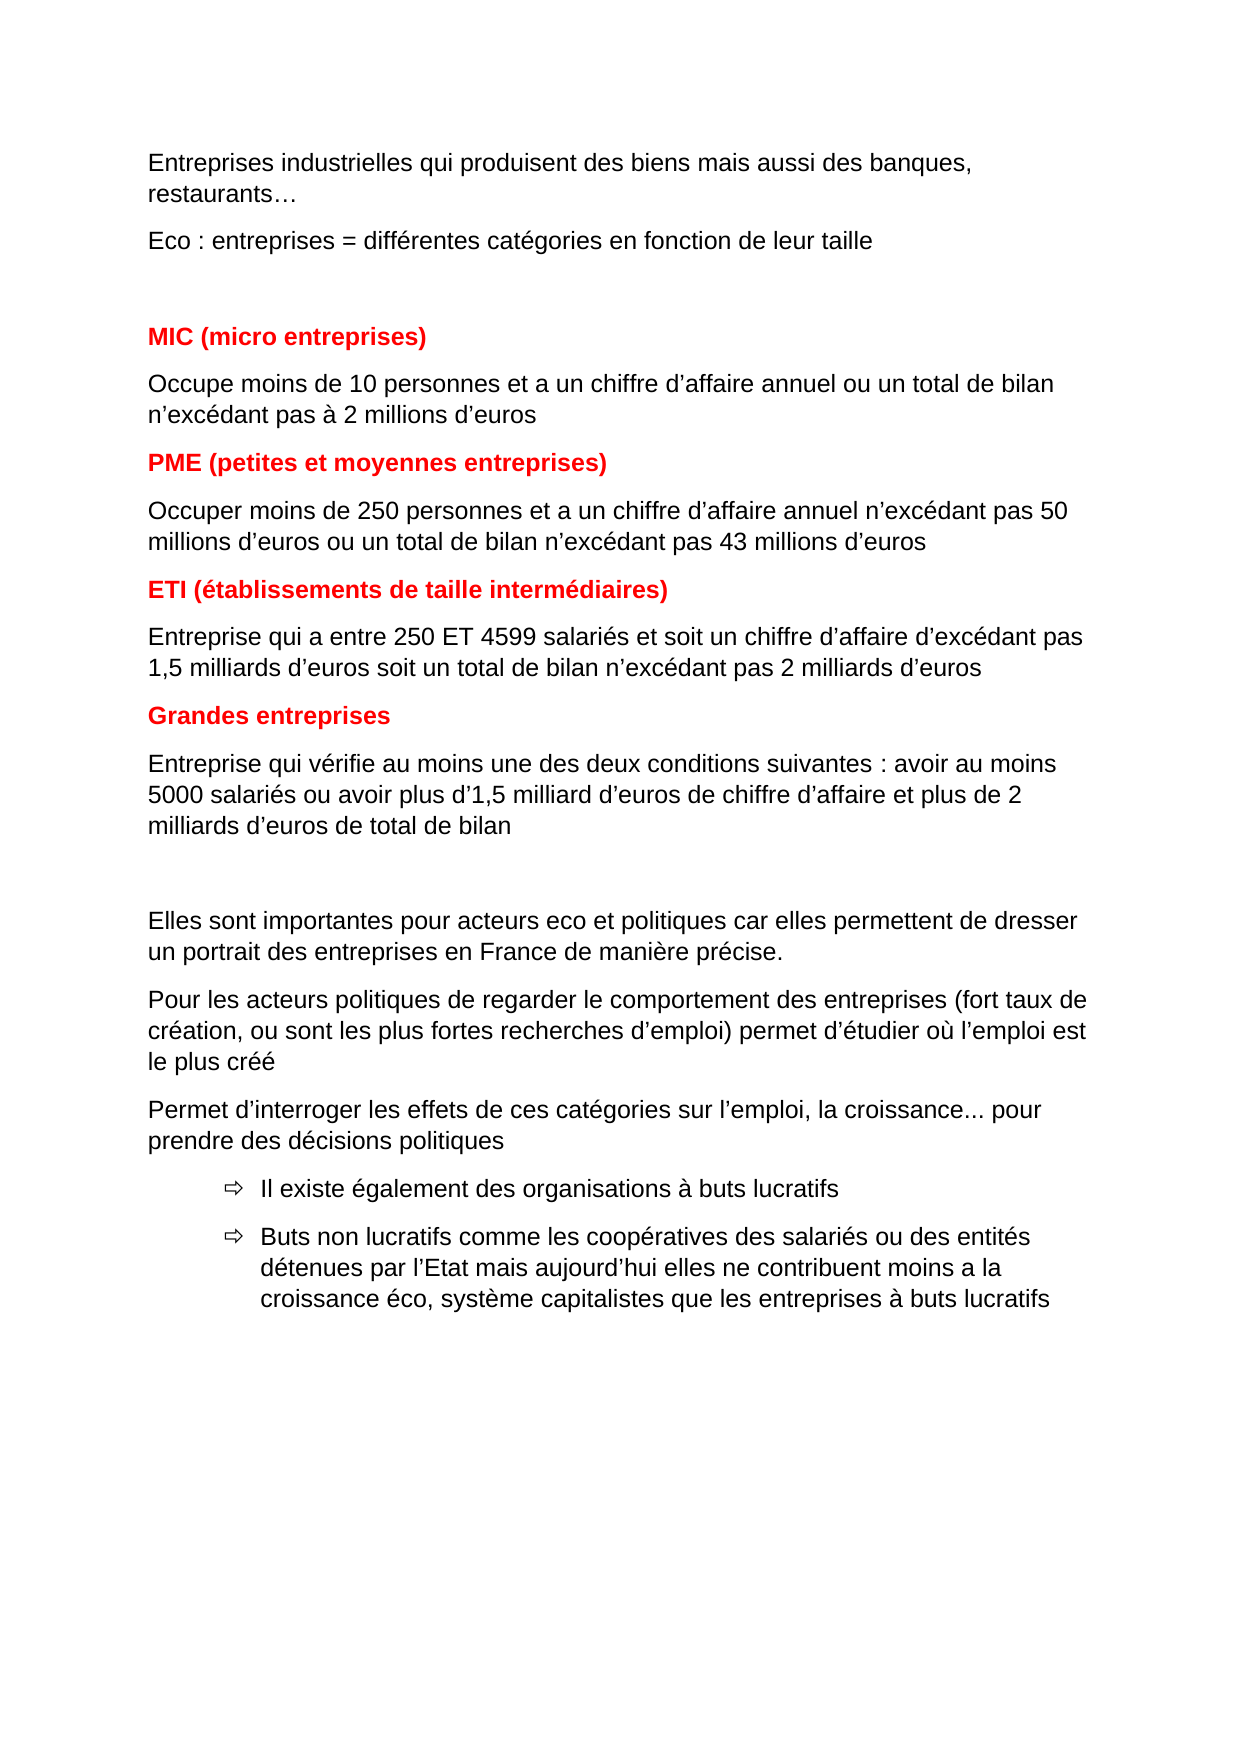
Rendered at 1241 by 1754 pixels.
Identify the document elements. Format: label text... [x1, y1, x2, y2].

text Entreprise qui vérifie au moins une des deux conditions suivantes : avoir au moins 5000 salariés ou avoir plus d’1,5 milliard d’euros de chiffre d’affaire et plus de 2 milliards d’euros de total de bilan [148, 749, 1093, 840]
text Entreprises industrielles qui produisent des biens mais aussi des banques, restaurants… [148, 148, 1093, 207]
text Entreprise qui a entre 250 ET 4599 salariés et soit un chiffre d’affaire d’excédant pas 1,5 milliards d’euros soit un total de bilan n’excédant pas 2 milliards d’euros [148, 622, 1093, 682]
list Il existe également des organisations à buts lucratifs [223, 1174, 1093, 1202]
text Occupe moins de 10 personnes et a un chiffre d’affaire annuel ou un total de bilan n’excédant pas à 2 millions d’euros [148, 369, 1093, 429]
text Pour les acteurs politiques de regarder le comportement des entreprises (fort taux de création, ou sont les plus fortes recherches d’emploi) permet d’étudier où l’emploi est le plus créé [148, 985, 1093, 1076]
text Eco : entreprises = différentes catégories en fonction de leur taille [148, 226, 1093, 255]
text Elles sont importantes pour acteurs eco et politiques car elles permettent de dresser un portrait des entreprises en France de manière précise. [148, 906, 1093, 966]
text Occuper moins de 250 personnes et a un chiffre d’affaire annuel n’excédant pas 50 millions d’euros ou un total de bilan n’excédant pas 43 millions d’euros [148, 496, 1093, 556]
text Permet d’interroger les effets de ces catégories sur l’emploi, la croissance... pour prendre des décisions politiques [148, 1095, 1093, 1155]
text ETI (établissements de taille intermédiaires) [148, 575, 1093, 603]
text Grandes entreprises [148, 701, 1093, 730]
text PME (petites et moyennes entreprises) [148, 448, 1093, 477]
text MIC (micro entreprises) [148, 322, 1093, 351]
list Buts non lucratifs comme les coopératives des salariés ou des entités détenues par l’Etat mais aujourd’hui elles ne contribuent moins a la croissance éco, système capitalistes que les entreprises à buts lucratifs [223, 1221, 1093, 1312]
